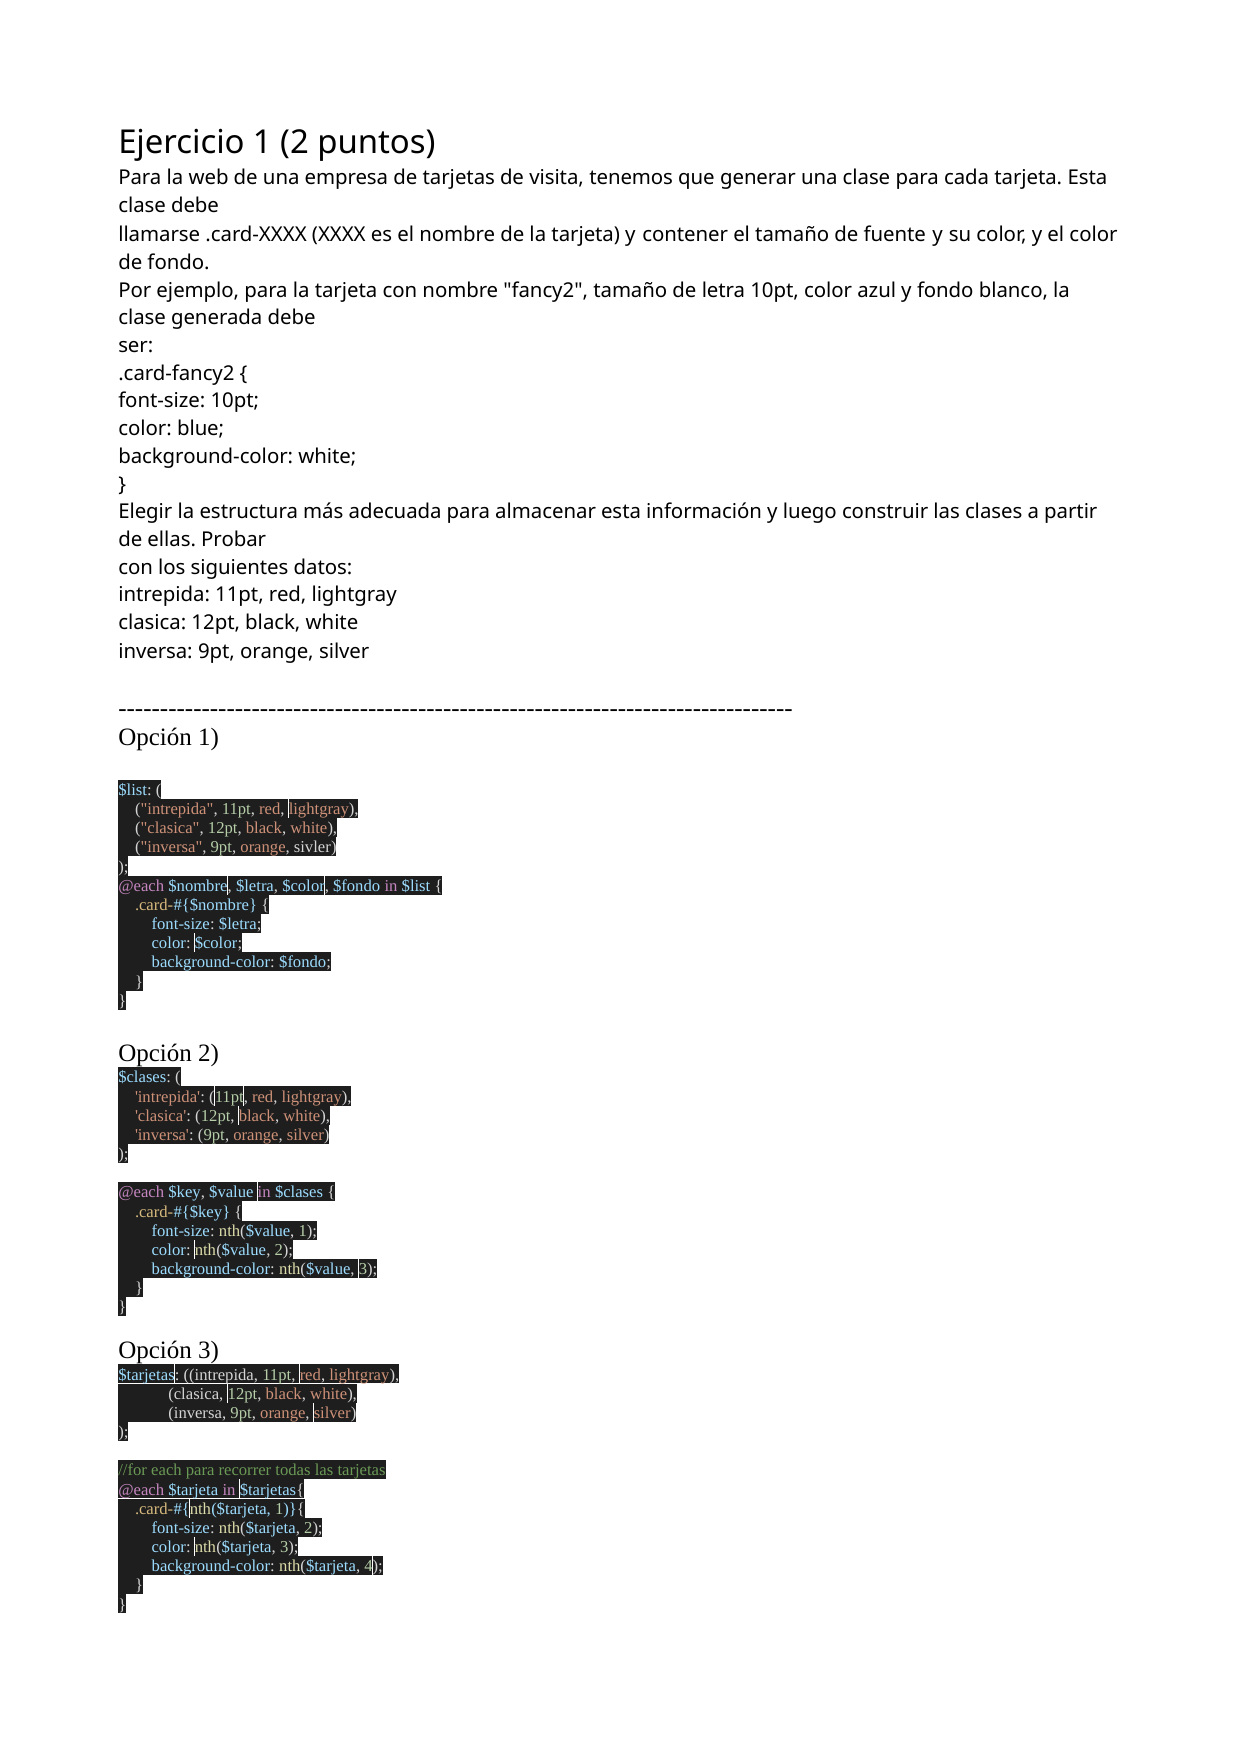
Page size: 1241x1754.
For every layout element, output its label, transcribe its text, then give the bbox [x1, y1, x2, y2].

text .card-#{$nombre} { [118, 895, 1122, 914]
text ("clasica", 12pt, black, white), [118, 818, 1122, 837]
text (clasica, 12pt, black, white), [118, 1383, 1122, 1403]
text ); [118, 1144, 1122, 1163]
text $list: ( [118, 780, 1122, 799]
text 'clasica': (12pt, black, white), [118, 1106, 1122, 1125]
text Opción 3) [118, 1336, 1122, 1364]
text } [118, 971, 1122, 991]
text //for each para recorrer todas las tarjetas [118, 1460, 1122, 1479]
text .card-#{$key} { [118, 1201, 1122, 1221]
text } [118, 1594, 1122, 1613]
text @each $nombre, $letra, $color, $fondo in $list { [118, 876, 1122, 895]
text font-size: nth($value, 1); [118, 1221, 1122, 1240]
text $clases: ( [118, 1067, 1122, 1086]
text 'inversa': (9pt, orange, silver) [118, 1125, 1122, 1144]
text ("intrepida", 11pt, red, lightgray), [118, 799, 1122, 818]
text --------------------------------------------------------------------------------- [118, 693, 1122, 722]
text Opción 1) [118, 722, 1122, 751]
text ); [118, 1422, 1122, 1441]
text background-color: nth($tarjeta, 4); [118, 1556, 1122, 1575]
text $tarjetas: ((intrepida, 11pt, red, lightgray), [118, 1364, 1122, 1383]
text } [118, 1278, 1122, 1297]
text ("inversa", 9pt, orange, sivler) [118, 837, 1122, 856]
text Opción 2) [118, 1038, 1122, 1067]
text .card-#{nth($tarjeta, 1)}{ [118, 1498, 1122, 1518]
text } [118, 1575, 1122, 1594]
text } [118, 991, 1122, 1010]
text color: nth($tarjeta, 3); [118, 1537, 1122, 1556]
text } [118, 1297, 1122, 1316]
text font-size: $letra; [118, 914, 1122, 933]
text background-color: nth($value, 3); [118, 1259, 1122, 1278]
text @each $tarjeta in $tarjetas{ [118, 1479, 1122, 1498]
text background-color: $fondo; [118, 952, 1122, 971]
text (inversa, 9pt, orange, silver) [118, 1403, 1122, 1422]
text Ejercicio 1 (2 puntos) Para la web de una empresa de tarjetas de visita, tenemos que generar una clase para cada tarjeta. Esta clase debe llamarse .card-XXXX (XXXX es el nombre de la tarjeta) y contener el tamaño de fuente y su color, y el color de fondo. Por ejemplo, para la tarjeta con nombre "fancy2", tamaño de letra 10pt, color azul y fondo blanco, la clase generada debe ser: .card-fancy2 { font-size: 10pt; color: blue; background-color: white; } Elegir la estructura más adecuada para almacenar esta información y luego construir las clases a partir de ellas. Probar con los siguientes datos: intrepida: 11pt, red, lightgray clasica: 12pt, black, white inversa: 9pt, orange, silver [118, 118, 1122, 665]
text color: nth($value, 2); [118, 1240, 1122, 1259]
text font-size: nth($tarjeta, 2); [118, 1518, 1122, 1537]
text color: $color; [118, 933, 1122, 952]
text ); [118, 856, 1122, 876]
text @each $key, $value in $clases { [118, 1182, 1122, 1201]
text 'intrepida': (11pt, red, lightgray), [118, 1086, 1122, 1106]
